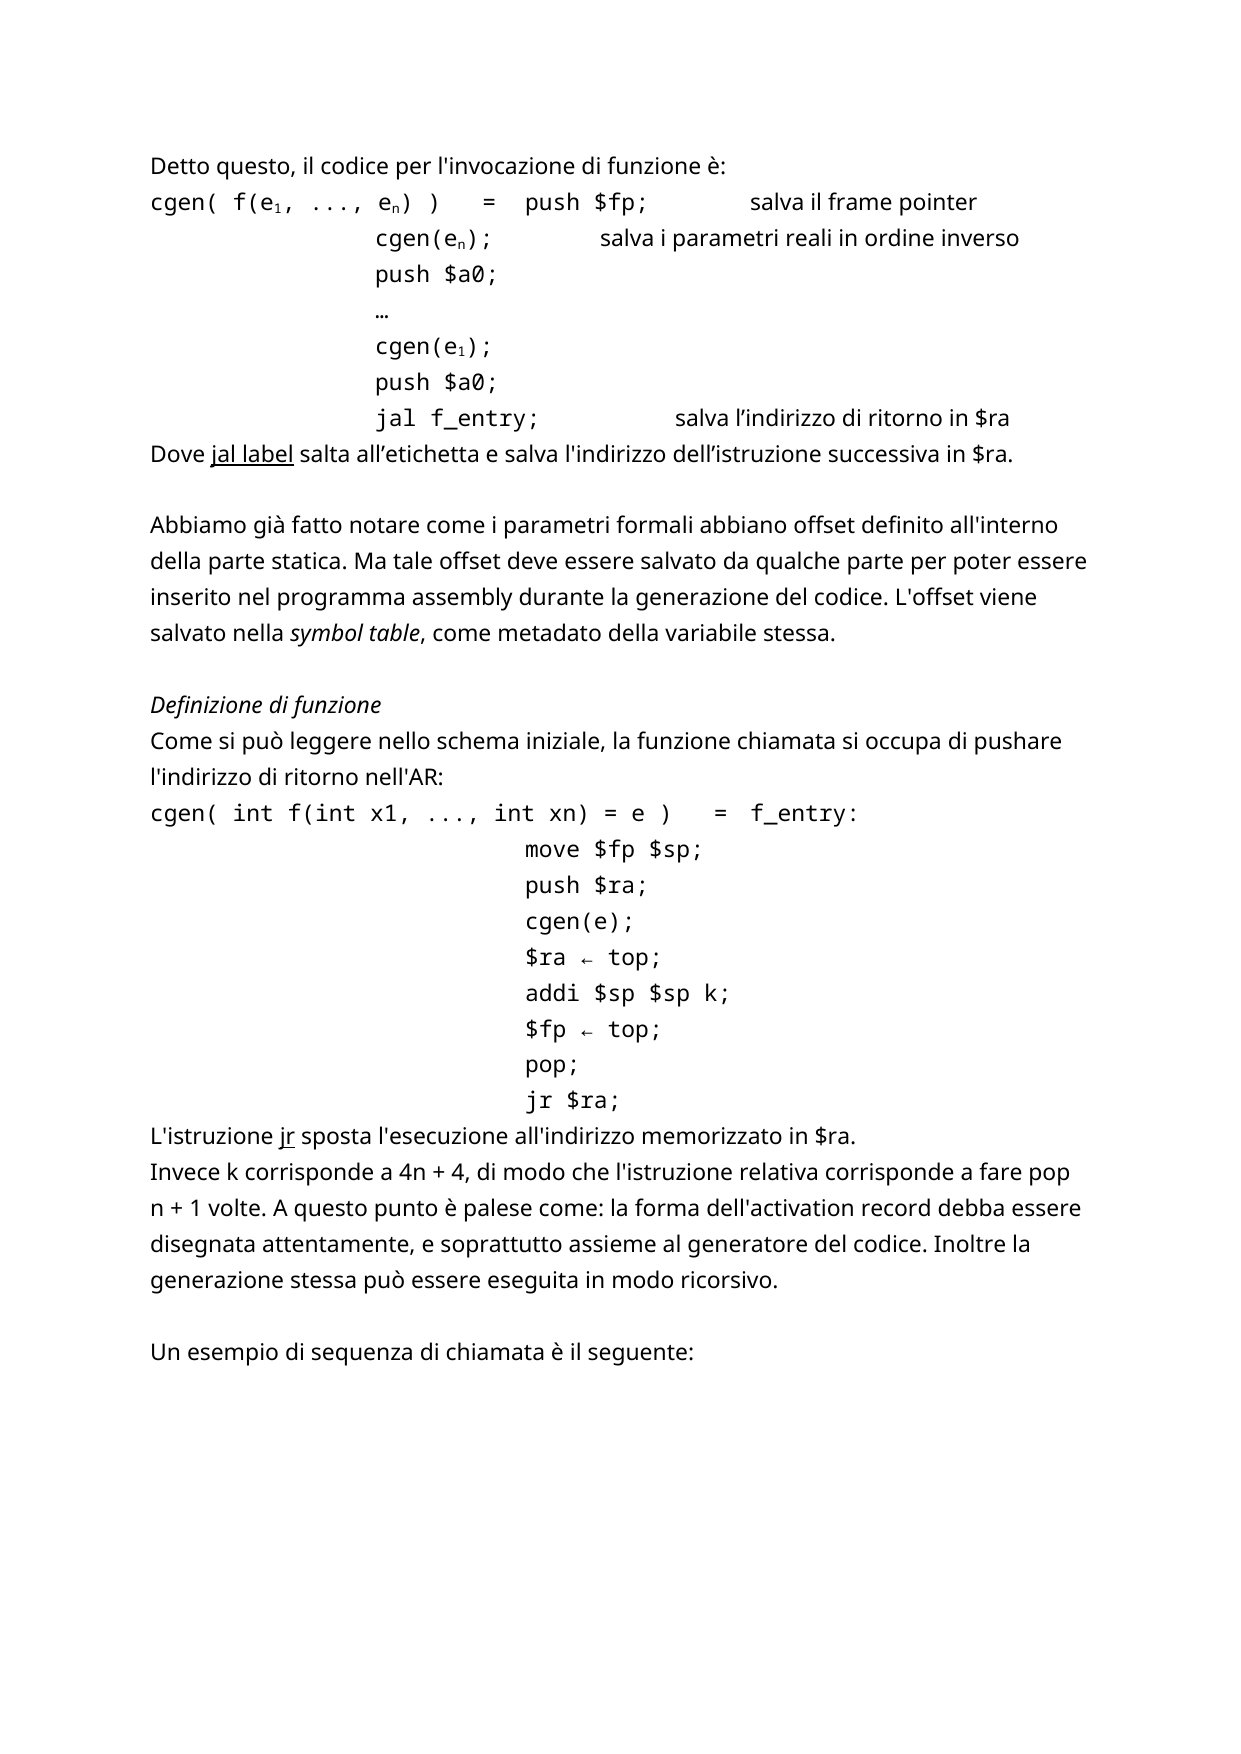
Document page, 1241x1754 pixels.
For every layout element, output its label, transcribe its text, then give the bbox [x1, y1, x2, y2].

text Dove jal label salta all’etichetta e salva l'indirizzo dell’istruzione successiva in $ra. [150, 437, 1090, 469]
text cgen(e1); [300, 330, 1090, 361]
text Detto questo, il codice per l'invocazione di funzione è: [150, 150, 1090, 181]
text Un esempio di sequenza di chiamata è il seguente: [150, 1336, 1090, 1367]
text … [300, 294, 1090, 325]
text move $fp $sp; [450, 833, 1090, 864]
text Abbiamo già fatto notare come i parametri formali abbiano offset definito all'interno della parte statica. Ma tale offset deve essere salvato da qualche parte per poter essere inserito nel programma assembly durante la generazione del codice. L'offset viene salvato nella symbol table, come metadato della variabile stessa. [150, 509, 1090, 648]
text L'istruzione jr sposta l'esecuzione all'indirizzo memorizzato in $ra. [150, 1120, 1090, 1152]
text pop; [450, 1048, 1090, 1080]
text addi $sp $sp k; [450, 977, 1090, 1008]
text Come si può leggere nello schema iniziale, la funzione chiamata si occupa di pushare l'indirizzo di ritorno nell'AR: [150, 725, 1090, 792]
text push $a0; [300, 258, 1090, 289]
text cgen(en); salva i parametri reali in ordine inverso [300, 222, 1090, 253]
text $ra ← top; [450, 941, 1090, 972]
text cgen( f(e1, ..., en) ) = push $fp; salva il frame pointer [150, 186, 1090, 217]
text Invece k corrisponde a 4n + 4, di modo che l'istruzione relativa corrisponde a fare pop n + 1 volte. A questo punto è palese come: la forma dell'activation record debba essere disegnata attentamente, e soprattutto assieme al generatore del codice. Inoltre la generazione stessa può essere eseguita in modo ricorsivo. [150, 1156, 1090, 1295]
text $fp ← top; [450, 1012, 1090, 1044]
text Definizione di funzione [150, 689, 1090, 720]
text cgen( int f(int x1, ..., int xn) = e ) = f_entry: [150, 797, 1090, 828]
text push $ra; [450, 869, 1090, 900]
text push $a0; [300, 366, 1090, 397]
text cgen(e); [450, 905, 1090, 936]
text jr $ra; [450, 1084, 1090, 1116]
text jal f_entry; salva l’indirizzo di ritorno in $ra [300, 402, 1090, 433]
